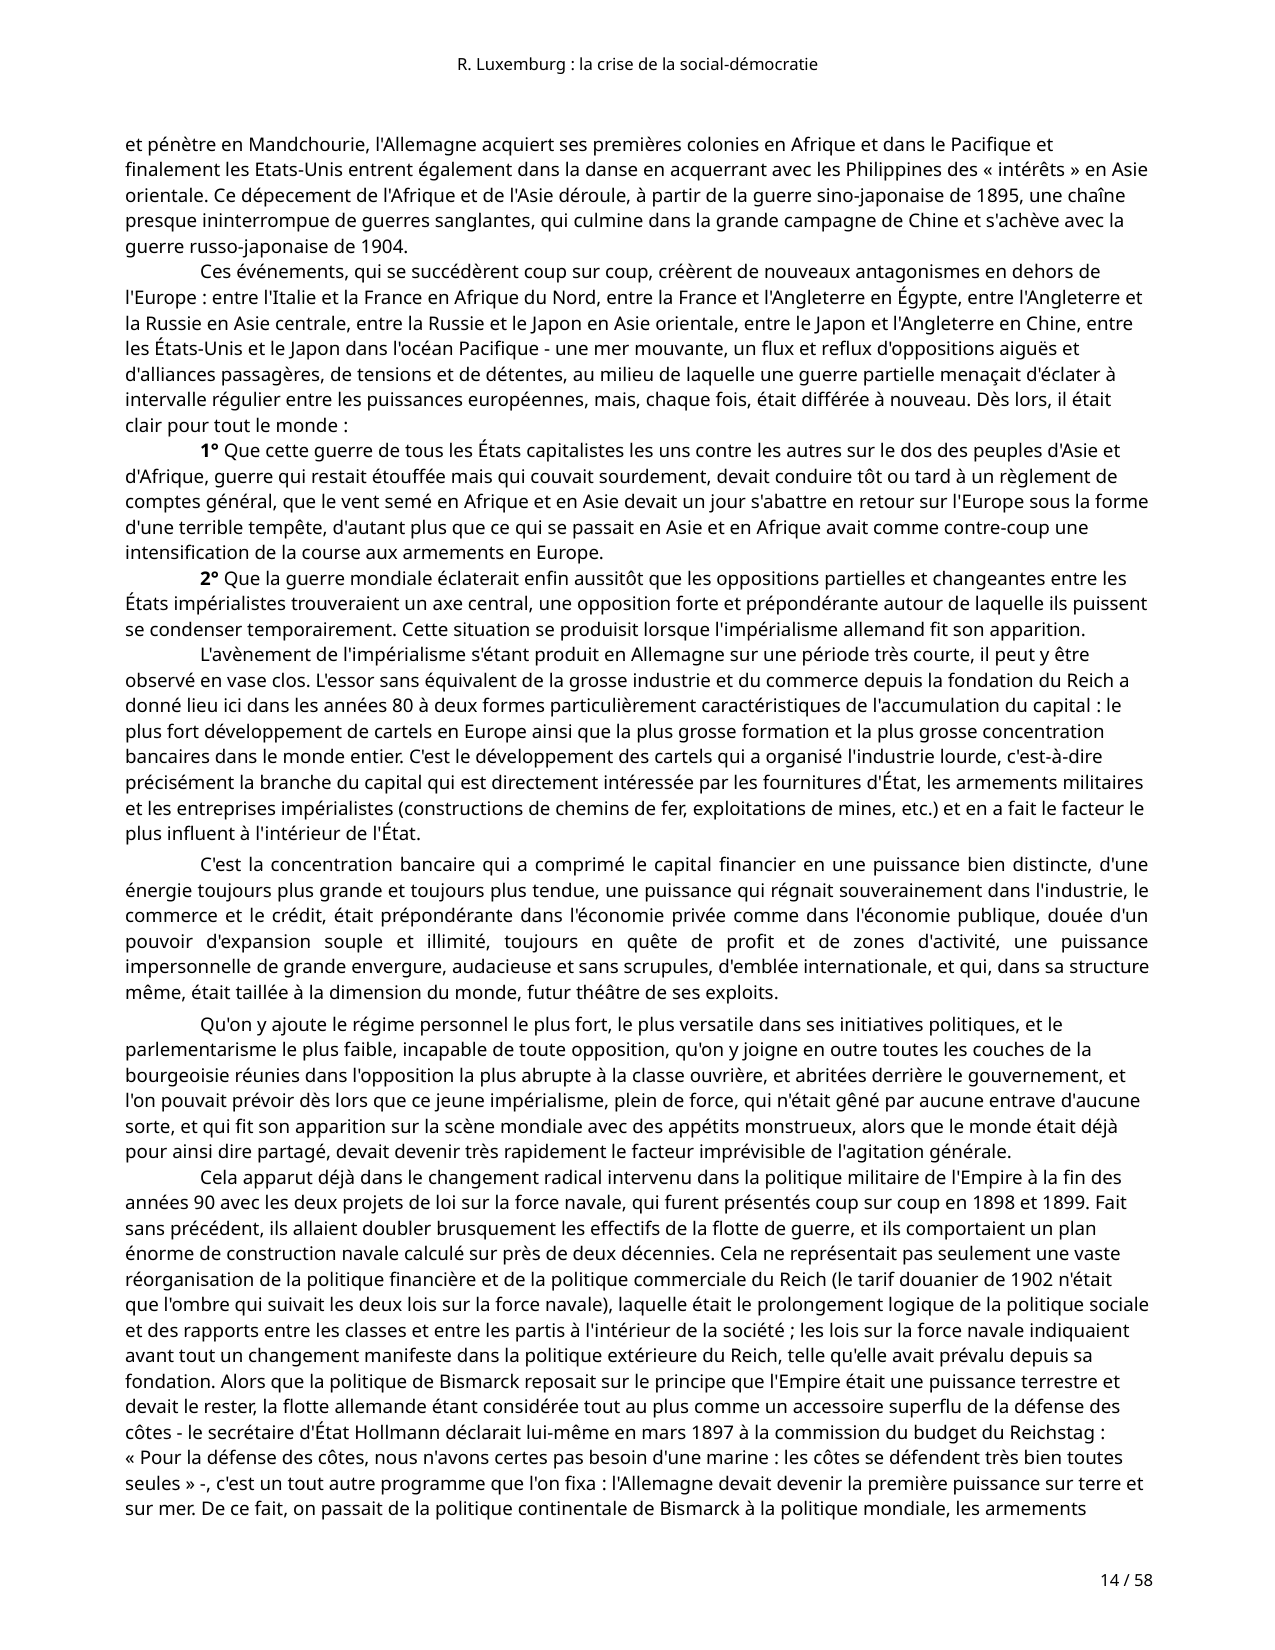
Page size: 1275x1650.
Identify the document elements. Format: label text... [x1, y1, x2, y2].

text Qu'on y ajoute le régime personnel le plus fort, le plus versatile dans ses initiatives politiques, et le parlementarisme le plus faible, incapable de toute opposition, qu'on y joigne en outre toutes les couches de la bourgeoisie réunies dans l'opposition la plus abrupte à la classe ouvrière, et abritées derrière le gouvernement, et l'on pouvait prévoir dès lors que ce jeune impérialisme, plein de force, qui n'était gêné par aucune entrave d'aucune sorte, et qui fit son apparition sur la scène mondiale avec des appétits monstrueux, alors que le monde était déjà pour ainsi dire partagé, devait devenir très rapidement le facteur imprévisible de l'agitation générale. [125, 1011, 1150, 1164]
text 1° Que cette guerre de tous les États capitalistes les uns contre les autres sur le dos des peuples d'Asie et d'Afrique, guerre qui restait étouffée mais qui couvait sourdement, devait conduire tôt ou tard à un règlement de comptes général, que le vent semé en Afrique et en Asie devait un jour s'abattre en retour sur l'Europe sous la forme d'une terrible tempête, d'autant plus que ce qui se passait en Asie et en Afrique avait comme contre-coup une intensification de la course aux armements en Europe. [125, 437, 1150, 565]
text 2° Que la guerre mondiale éclaterait enfin aussitôt que les oppositions partielles et changeantes entre les États impérialistes trouveraient un axe central, une opposition forte et prépondérante autour de laquelle ils puissent se condenser temporairement. Cette situation se produisit lorsque l'impérialisme allemand fit son apparition. [125, 565, 1150, 642]
text L'avènement de l'impérialisme s'étant produit en Allemagne sur une période très courte, il peut y être observé en vase clos. L'essor sans équivalent de la grosse industrie et du commerce depuis la fondation du Reich a donné lieu ici dans les années 80 à deux formes particulièrement caractéristiques de l'accumulation du capital : le plus fort développement de cartels en Europe ainsi que la plus grosse formation et la plus grosse concentration bancaires dans le monde entier. C'est le développement des cartels qui a organisé l'industrie lourde, c'est-à-dire précisément la branche du capital qui est directement intéressée par les fournitures d'État, les armements militaires et les entreprises impérialistes (constructions de chemins de fer, exploitations de mines, etc.) et en a fait le facteur le plus influent à l'intérieur de l'État. [125, 642, 1150, 846]
text Ces événements, qui se succédèrent coup sur coup, créèrent de nouveaux antagonismes en dehors de l'Europe : entre l'Italie et la France en Afrique du Nord, entre la France et l'Angleterre en Égypte, entre l'Angleterre et la Russie en Asie centrale, entre la Russie et le Japon en Asie orientale, entre le Japon et l'Angleterre en Chine, entre les États-Unis et le Japon dans l'océan Pacifique - une mer mouvante, un flux et reflux d'oppositions aiguës et d'alliances passagères, de tensions et de détentes, au milieu de laquelle une guerre partielle menaçait d'éclater à intervalle régulier entre les puissances européennes, mais, chaque fois, était différée à nouveau. Dès lors, il était clair pour tout le monde : [125, 259, 1150, 437]
text C'est la concentration bancaire qui a comprimé le capital financier en une puissance bien distincte, d'une énergie toujours plus grande et toujours plus tendue, une puissance qui régnait souverainement dans l'industrie, le commerce et le crédit, était prépondérante dans l'économie privée comme dans l'économie publique, douée d'un pouvoir d'expansion souple et illimité, toujours en quête de profit et de zones d'activité, une puissance impersonnelle de grande envergure, audacieuse et sans scrupules, d'emblée internationale, et qui, dans sa structure même, était taillée à la dimension du monde, futur théâtre de ses exploits. [125, 852, 1150, 1005]
text Cela apparut déjà dans le changement radical intervenu dans la politique militaire de l'Empire à la fin des années 90 avec les deux projets de loi sur la force navale, qui furent présentés coup sur coup en 1898 et 1899. Fait sans précédent, ils allaient doubler brusquement les effectifs de la flotte de guerre, et ils comportaient un plan énorme de construction navale calculé sur près de deux décennies. Cela ne représentait pas seulement une vaste réorganisation de la politique financière et de la politique commerciale du Reich (le tarif douanier de 1902 n'était que l'ombre qui suivait les deux lois sur la force navale), laquelle était le prolongement logique de la politique sociale et des rapports entre les classes et entre les partis à l'intérieur de la société ; les lois sur la force navale indiquaient avant tout un changement manifeste dans la politique extérieure du Reich, telle qu'elle avait prévalu depuis sa fondation. Alors que la politique de Bismarck reposait sur le principe que l'Empire était une puissance terrestre et devait le rester, la flotte allemande étant considérée tout au plus comme un accessoire superflu de la défense des côtes - le secrétaire d'État Hollmann déclarait lui-même en mars 1897 à la commission du budget du Reichstag : « Pour la défense des côtes, nous n'avons certes pas besoin d'une marine : les côtes se défendent très bien toutes seules » -, c'est un tout autre programme que l'on fixa : l'Allemagne devait devenir la première puissance sur terre et sur mer. De ce fait, on passait de la politique continentale de Bismarck à la politique mondiale, les armements [125, 1164, 1150, 1521]
text et pénètre en Mandchourie, l'Allemagne acquiert ses premières colonies en Afrique et dans le Pacifique et finalement les Etats-Unis entrent également dans la danse en acquerrant avec les Philippines des « intérêts » en Asie orientale. Ce dépecement de l'Afrique et de l'Asie déroule, à partir de la guerre sino-japonaise de 1895, une chaîne presque ininterrompue de guerres sanglantes, qui culmine dans la grande campagne de Chine et s'achève avec la guerre russo-japonaise de 1904. [125, 131, 1150, 259]
